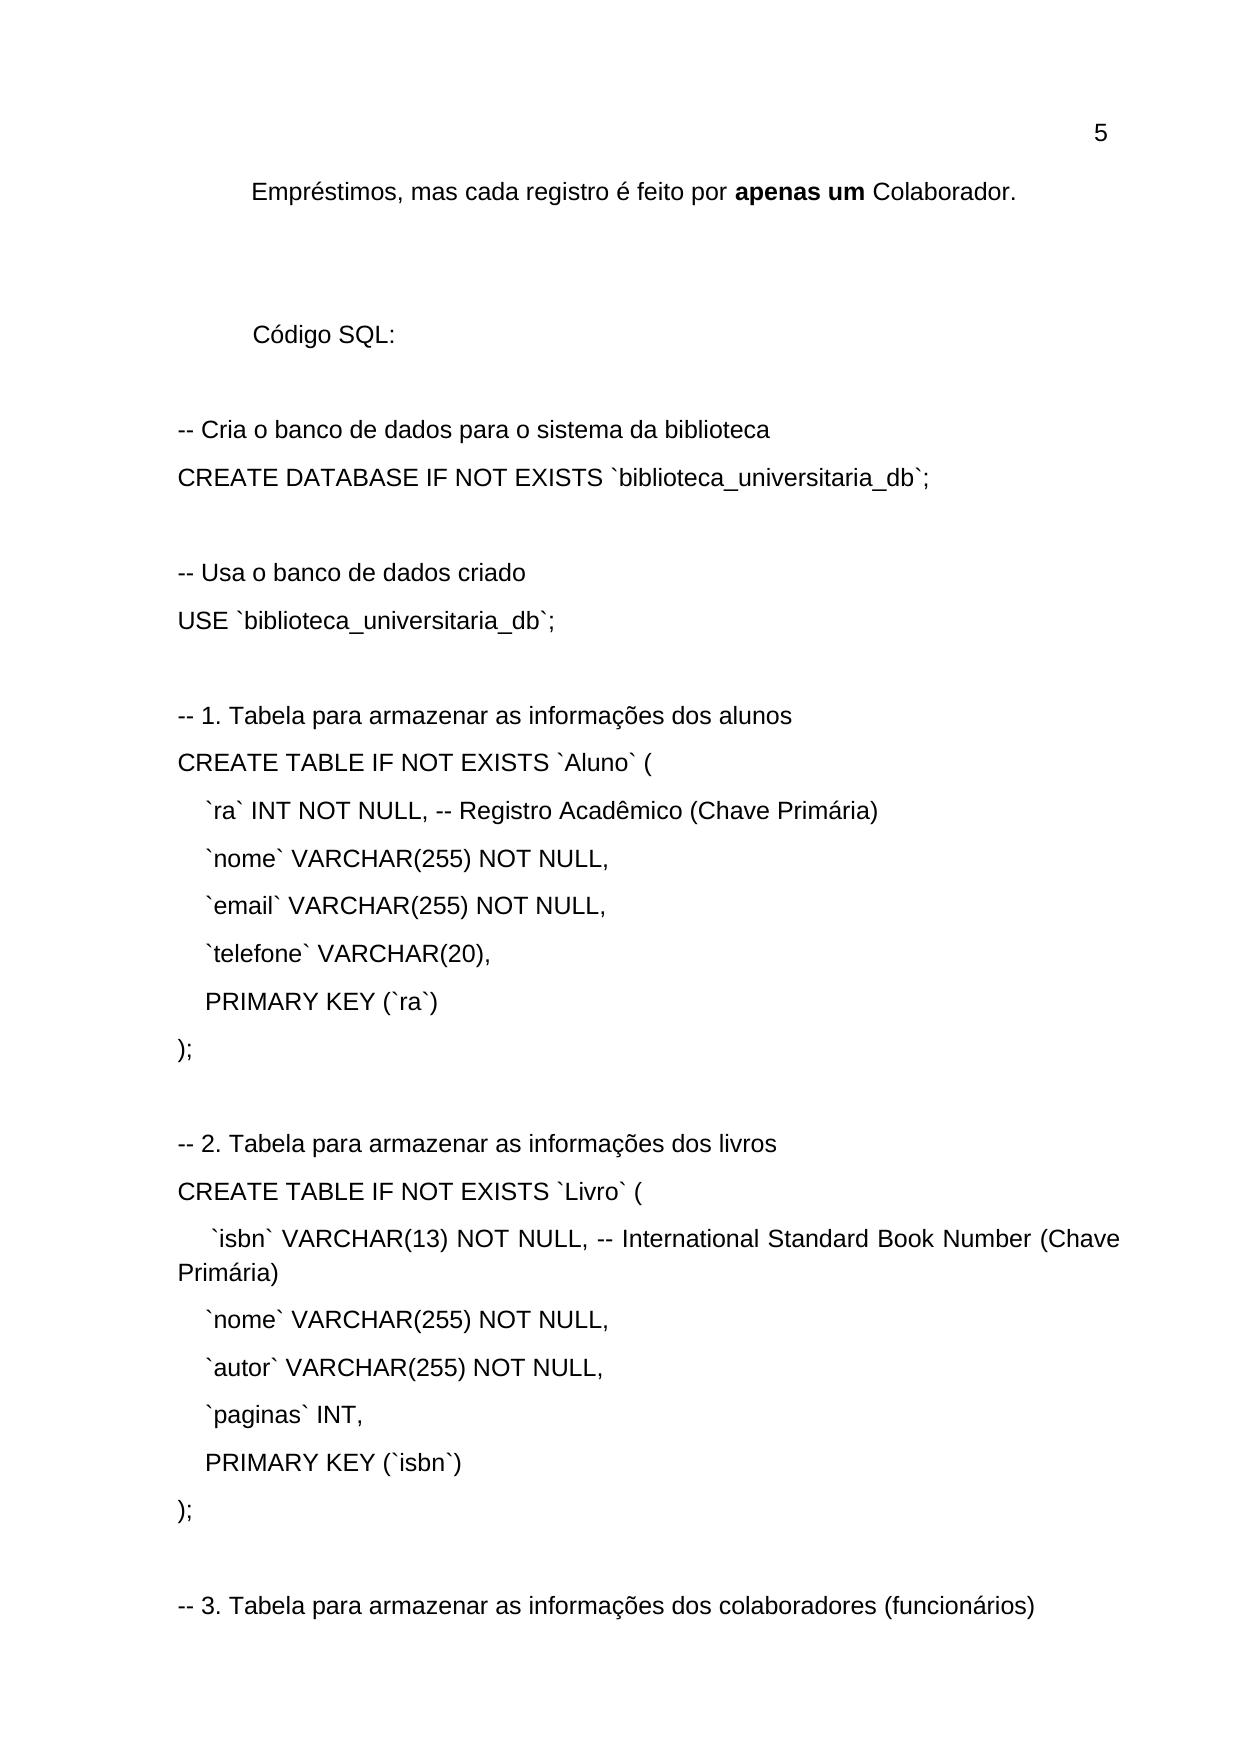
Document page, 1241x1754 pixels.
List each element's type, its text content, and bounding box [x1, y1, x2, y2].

text CREATE TABLE IF NOT EXISTS `Livro` ( [177, 1177, 1122, 1206]
text -- 1. Tabela para armazenar as informações dos alunos [177, 701, 1122, 729]
text `ra` INT NOT NULL, -- Registro Acadêmico (Chave Primária) [177, 796, 1122, 825]
text CREATE TABLE IF NOT EXISTS `Aluno` ( [177, 748, 1122, 777]
text PRIMARY KEY (`isbn`) [177, 1448, 1122, 1477]
list Empréstimos, mas cada registro é feito por apenas um Colaborador. [222, 177, 1122, 206]
text ); [177, 1496, 1122, 1524]
text USE `biblioteca_universitaria_db`; [177, 606, 1122, 634]
text PRIMARY KEY (`ra`) [177, 986, 1122, 1015]
text Código SQL: [177, 320, 1122, 349]
text `email` VARCHAR(255) NOT NULL, [177, 891, 1122, 920]
text `isbn` VARCHAR(13) NOT NULL, -- International Standard Book Number (Chave Primária) [177, 1224, 1122, 1286]
text `nome` VARCHAR(255) NOT NULL, [177, 844, 1122, 872]
text `autor` VARCHAR(255) NOT NULL, [177, 1353, 1122, 1381]
text `paginas` INT, [177, 1400, 1122, 1429]
text -- 2. Tabela para armazenar as informações dos livros [177, 1129, 1122, 1158]
text `telefone` VARCHAR(20), [177, 939, 1122, 968]
text -- Usa o banco de dados criado [177, 558, 1122, 587]
text ); [177, 1034, 1122, 1063]
text -- Cria o banco de dados para o sistema da biblioteca [177, 415, 1122, 444]
text -- 3. Tabela para armazenar as informações dos colaboradores (funcionários) [177, 1591, 1122, 1619]
text `nome` VARCHAR(255) NOT NULL, [177, 1305, 1122, 1334]
text CREATE DATABASE IF NOT EXISTS `biblioteca_universitaria_db`; [177, 463, 1122, 492]
